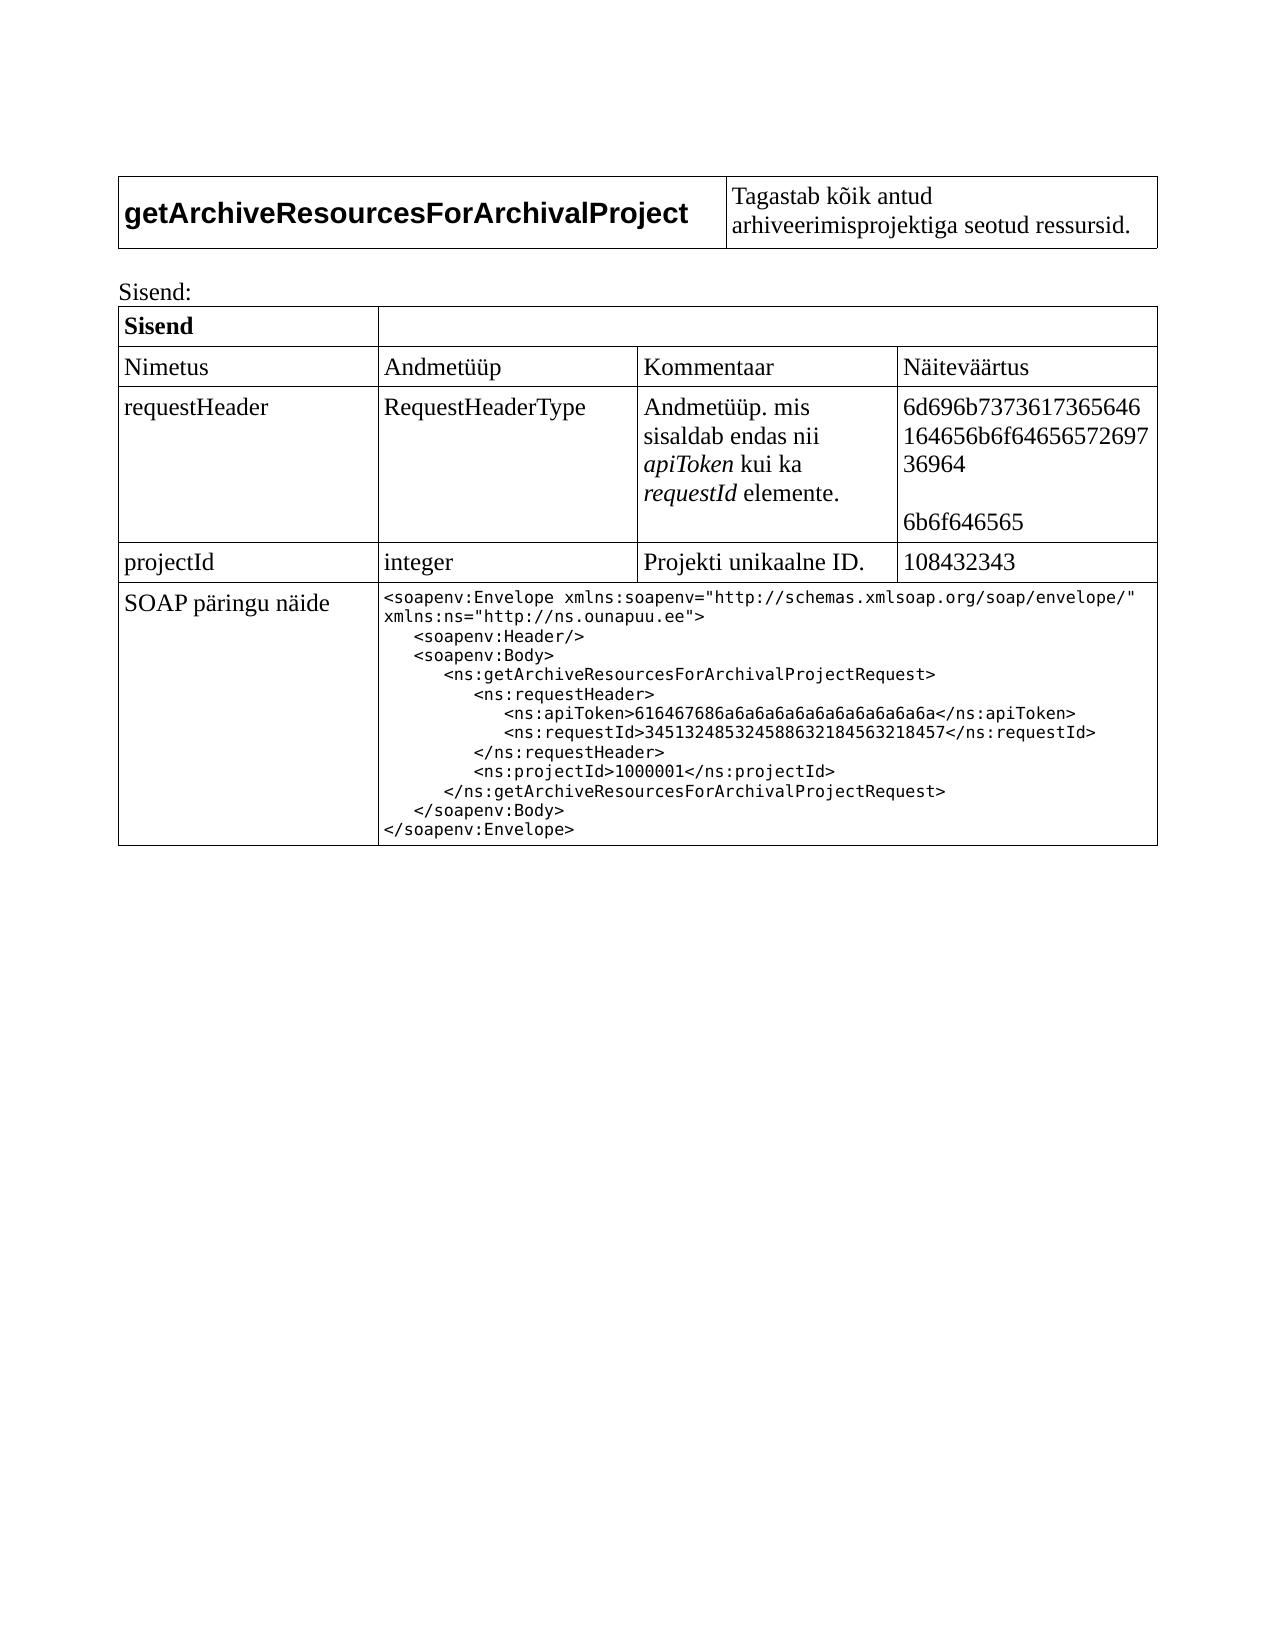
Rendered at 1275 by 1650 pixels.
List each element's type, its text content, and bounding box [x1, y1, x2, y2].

table_cell Andmetüüp [379, 347, 637, 386]
table_cell SOAP päringu näide [119, 583, 378, 845]
table_cell integer [379, 543, 637, 582]
table_cell Andmetüüp. mis sisaldab endas nii apiToken kui ka requestId elemente. [638, 387, 897, 542]
text Sisend: [118, 277, 1157, 306]
table_header Tagastab kõik antud arhiveerimisprojektiga seotud ressursid. [727, 177, 1157, 248]
table_cell requestHeader [119, 387, 378, 542]
table_header Sisend [119, 307, 378, 346]
table_header [379, 307, 1157, 346]
table_cell 6d696b7373617365646164656b6f6465657269736964 6b6f646565 [898, 387, 1157, 542]
table_cell Näiteväärtus [898, 347, 1157, 386]
table_cell RequestHeaderType [379, 387, 637, 542]
table_cell Projekti unikaalne ID. [638, 543, 897, 582]
table_header getArchiveResourcesForArchivalProject [119, 177, 726, 248]
table_cell <soapenv:Envelope xmlns:soapenv="http://schemas.xmlsoap.org/soap/envelope/" xmlns:ns="http://ns.ounapuu.ee"> <soapenv:Header/> <soapenv:Body> <ns:getArchiveResourcesForArchivalProjectRequest> <ns:requestHeader> <ns:apiToken>616467686a6a6a6a6a6a6a6a6a6a6a</ns:apiToken> <ns:requestId>345132485324588632184563218457</ns:requestId> </ns:requestHeader> <ns:projectId>1000001</ns:projectId> </ns:getArchiveResourcesForArchivalProjectRequest> </soapenv:Body> </soapenv:Envelope> [379, 583, 1157, 845]
table_cell Nimetus [119, 347, 378, 386]
table_cell projectId [119, 543, 378, 582]
table_cell Kommentaar [638, 347, 897, 386]
table_cell 108432343 [898, 543, 1157, 582]
